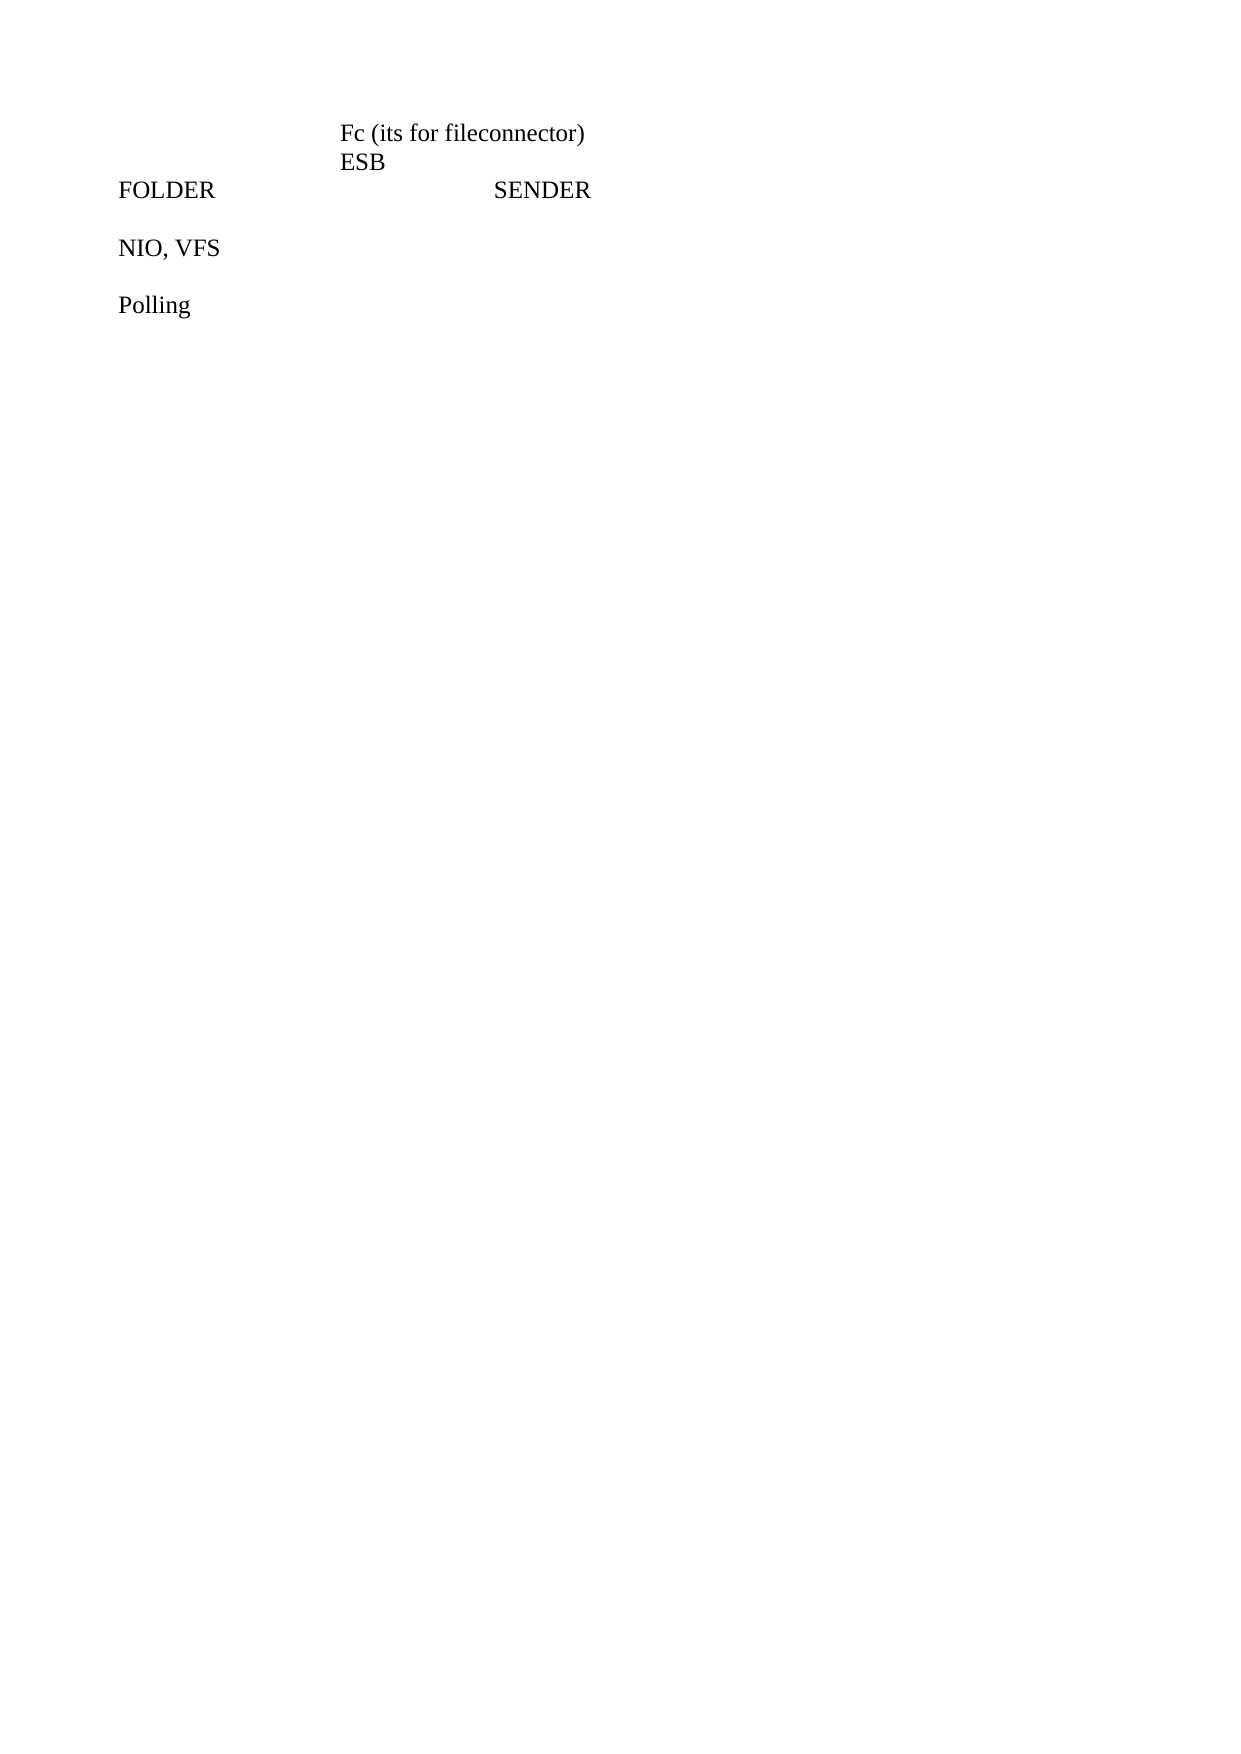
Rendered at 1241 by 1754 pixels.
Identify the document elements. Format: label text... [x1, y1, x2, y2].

text ESB [118, 147, 1122, 176]
text NIO, VFS [118, 233, 1122, 262]
text Fc (its for fileconnector) [118, 118, 1122, 147]
text Polling [118, 291, 1122, 348]
text FOLDER SENDER [118, 176, 1122, 204]
